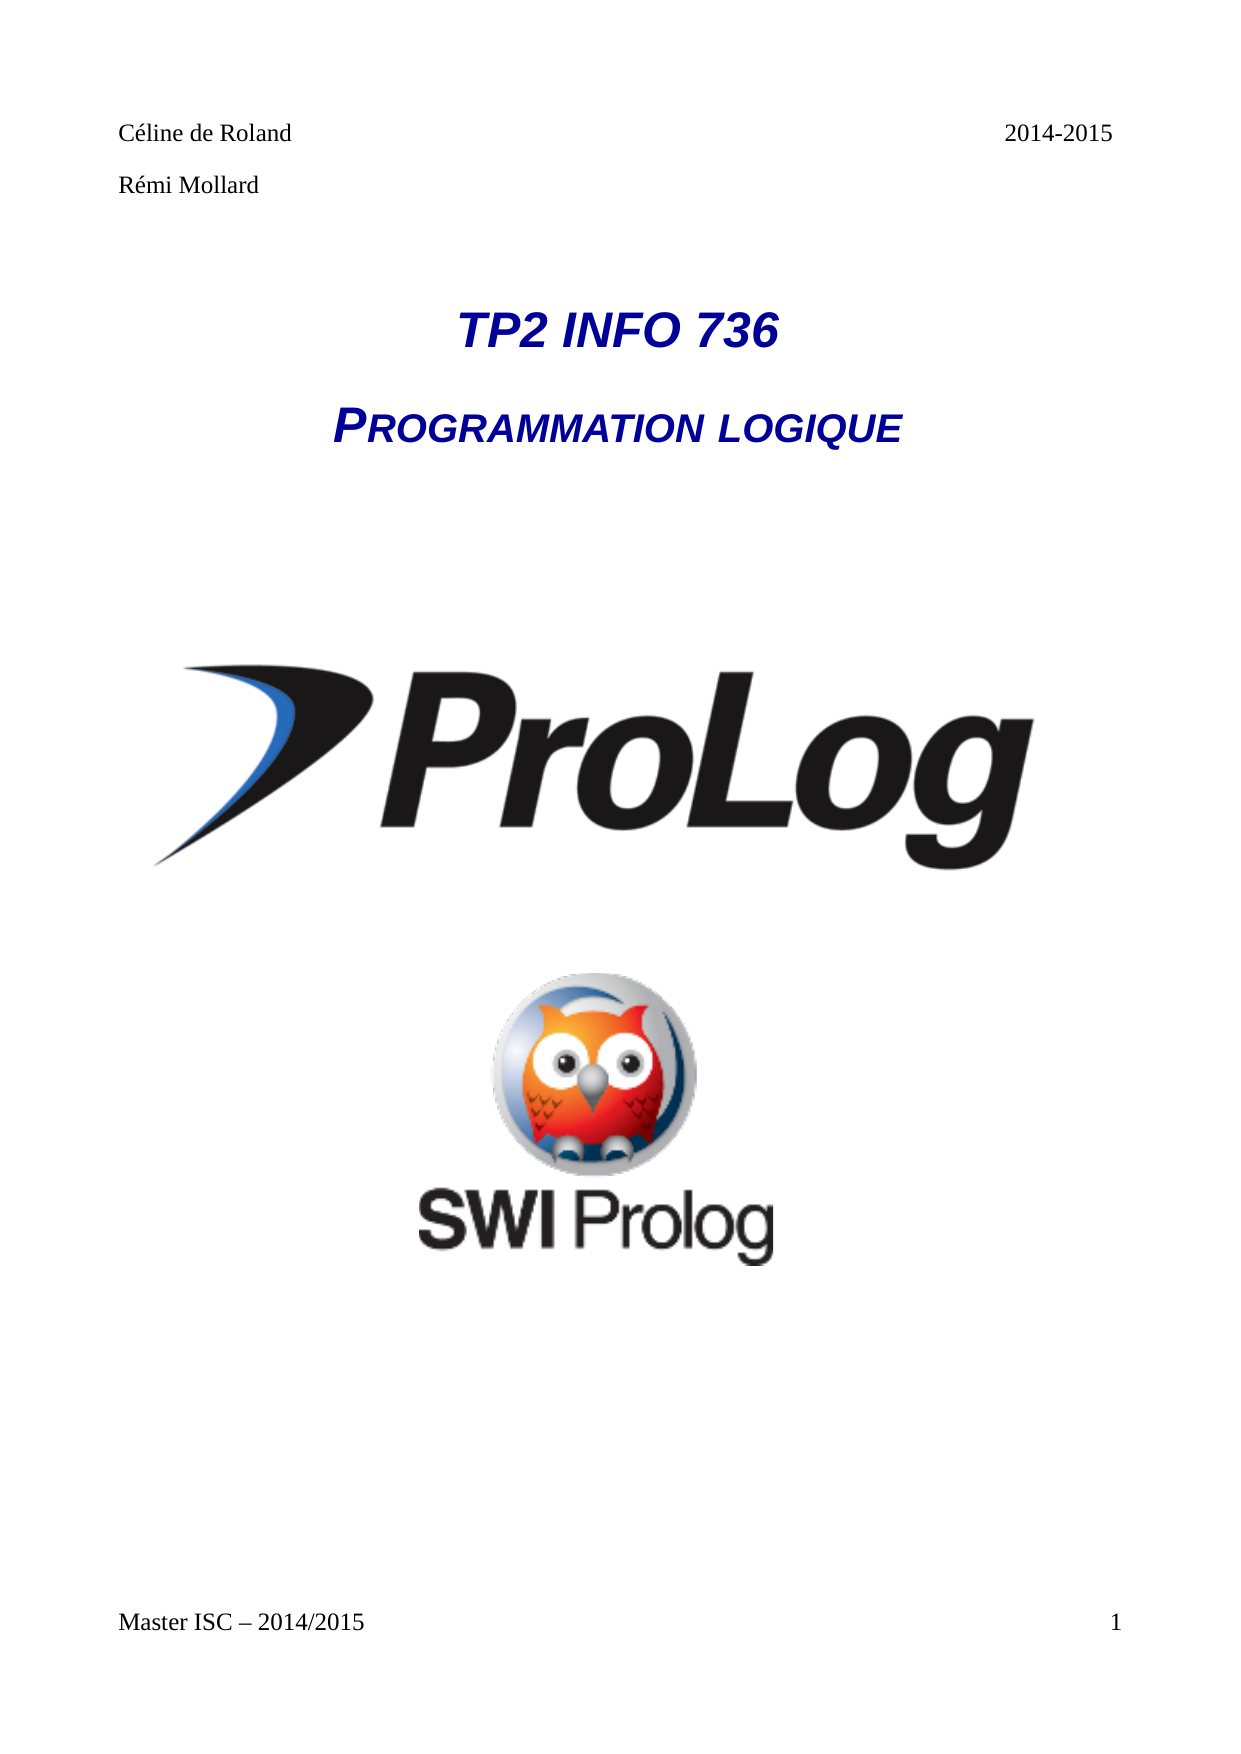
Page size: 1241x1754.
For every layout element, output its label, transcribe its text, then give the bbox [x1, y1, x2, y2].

subtitle Programmation logique [118, 395, 1122, 453]
text Rémi Mollard [118, 171, 1122, 199]
picture [118, 622, 1123, 903]
picture [419, 973, 774, 1266]
subtitle TP2 INFO 736 [118, 300, 1122, 358]
text Céline de Roland 2014-2015 [118, 118, 1122, 147]
